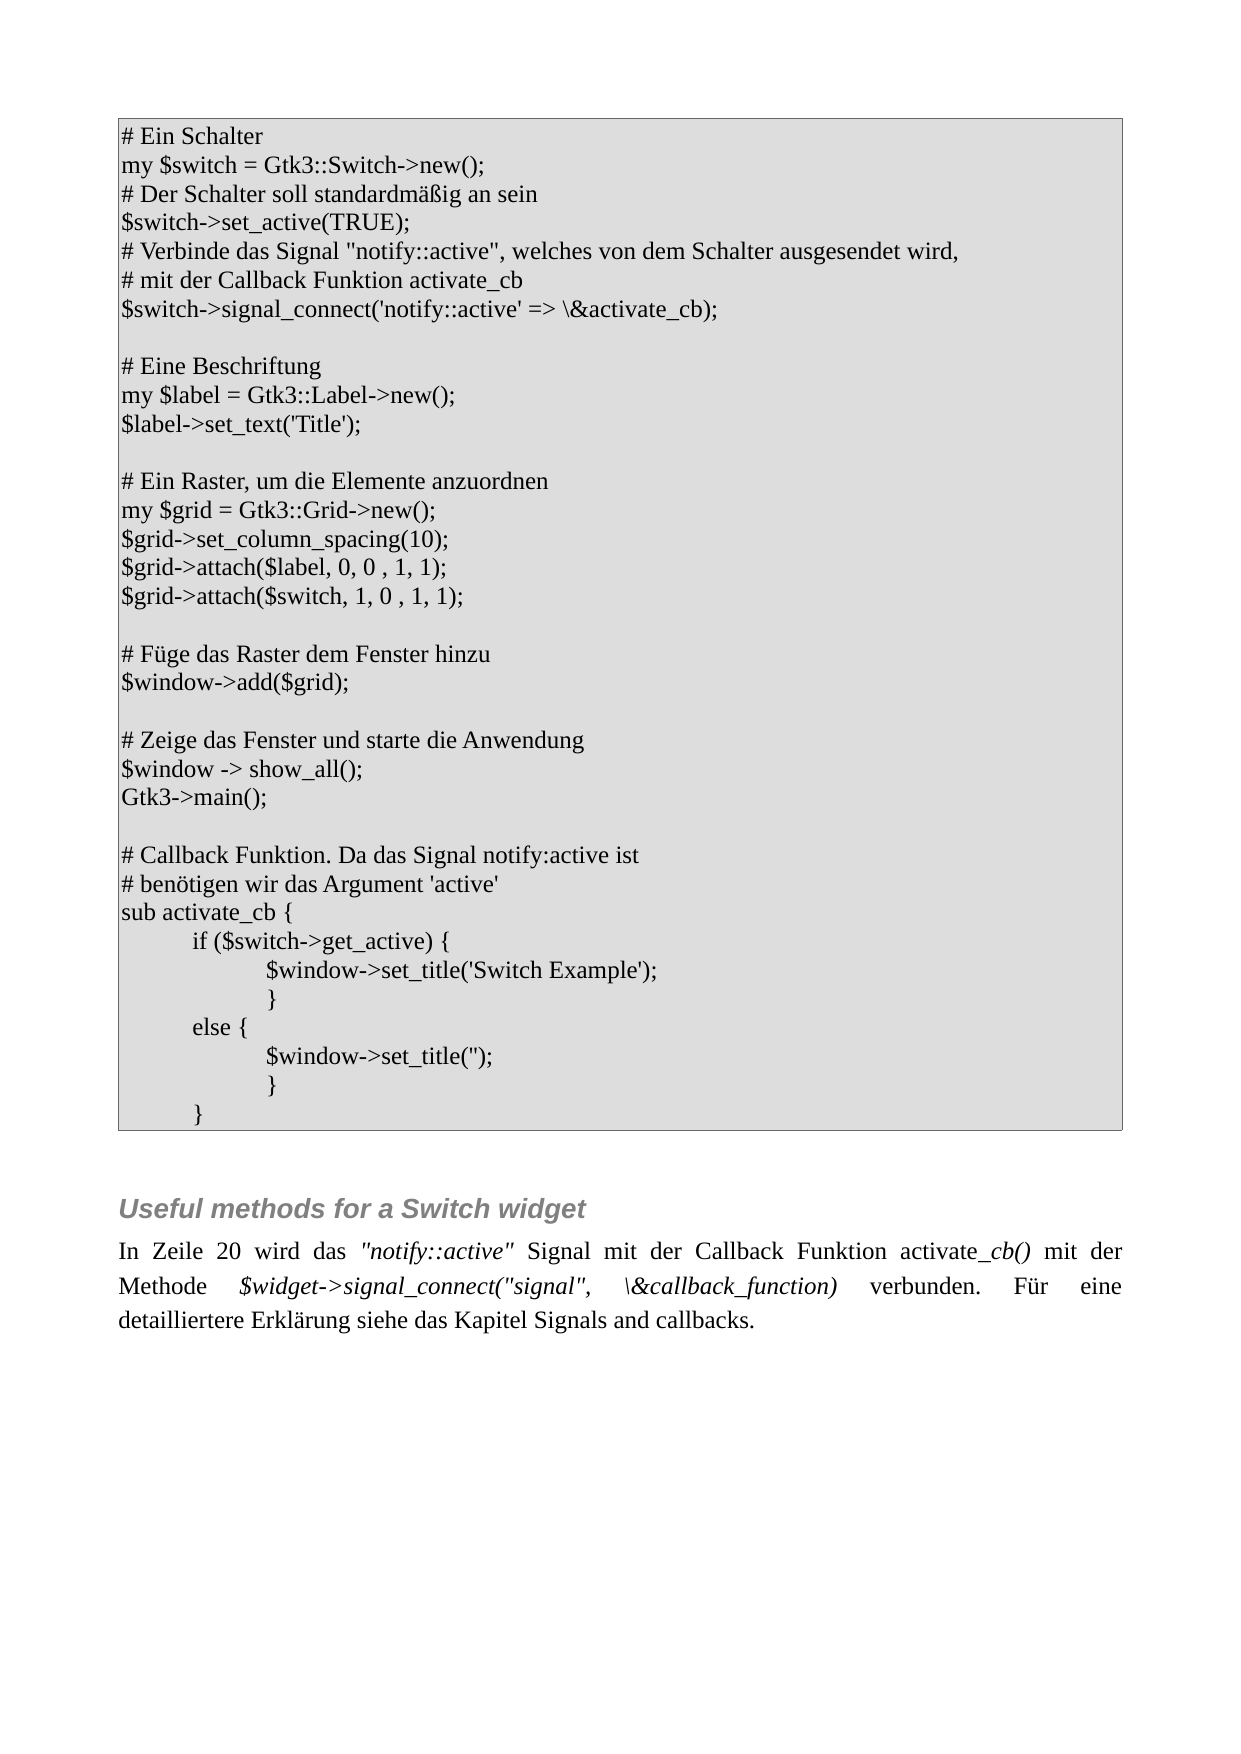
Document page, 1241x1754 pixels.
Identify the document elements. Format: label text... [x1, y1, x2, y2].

text # mit der Callback Funktion activate_cb [119, 262, 1122, 291]
text # Zeige das Fenster und starte die Anwendung [119, 722, 1122, 751]
text # Ein Schalter [119, 119, 1122, 147]
text my $label = Gtk3::Label->new(); [119, 377, 1122, 406]
text $window->set_title(''); [119, 1038, 1122, 1067]
text my $switch = Gtk3::Switch->new(); [119, 147, 1122, 176]
text # Ein Raster, um die Elemente anzuordnen [119, 463, 1122, 492]
subtitle Useful methods for a Switch widget [118, 1192, 1122, 1224]
text In Zeile 20 wird das "notify::active" Signal mit der Callback Funktion activate_cb() mit der Methode $widget->signal_connect("signal", \&callback_function) verbunden. Für eine detailliertere Erklärung siehe das Kapitel Signals and callbacks. [118, 1236, 1122, 1334]
text $switch->set_active(TRUE); [119, 204, 1122, 233]
text Gtk3->main(); [119, 779, 1122, 808]
text $window -> show_all(); [119, 751, 1122, 779]
text # benötigen wir das Argument 'active' [119, 866, 1122, 894]
text $label->set_text('Title'); [119, 406, 1122, 434]
text # Eine Beschriftung [119, 348, 1122, 377]
text $grid->attach($label, 0, 0 , 1, 1); [119, 549, 1122, 578]
text $window->set_title('Switch Example'); [119, 952, 1122, 981]
text # Füge das Raster dem Fenster hinzu [119, 636, 1122, 664]
text $window->add($grid); [119, 664, 1122, 693]
text my $grid = Gtk3::Grid->new(); [119, 492, 1122, 521]
text # Callback Funktion. Da das Signal notify:active ist [119, 837, 1122, 866]
text } [119, 1096, 1122, 1130]
text if ($switch->get_active) { [119, 923, 1122, 952]
text } [119, 1067, 1122, 1096]
text # Verbinde das Signal "notify::active", welches von dem Schalter ausgesendet wird, [119, 233, 1122, 262]
text } [119, 981, 1122, 1009]
text $grid->set_column_spacing(10); [119, 521, 1122, 549]
text $switch->signal_connect('notify::active' => \&activate_cb); [119, 291, 1122, 319]
text else { [119, 1009, 1122, 1038]
text $grid->attach($switch, 1, 0 , 1, 1); [119, 578, 1122, 607]
text # Der Schalter soll standardmäßig an sein [119, 176, 1122, 204]
text sub activate_cb { [119, 894, 1122, 923]
